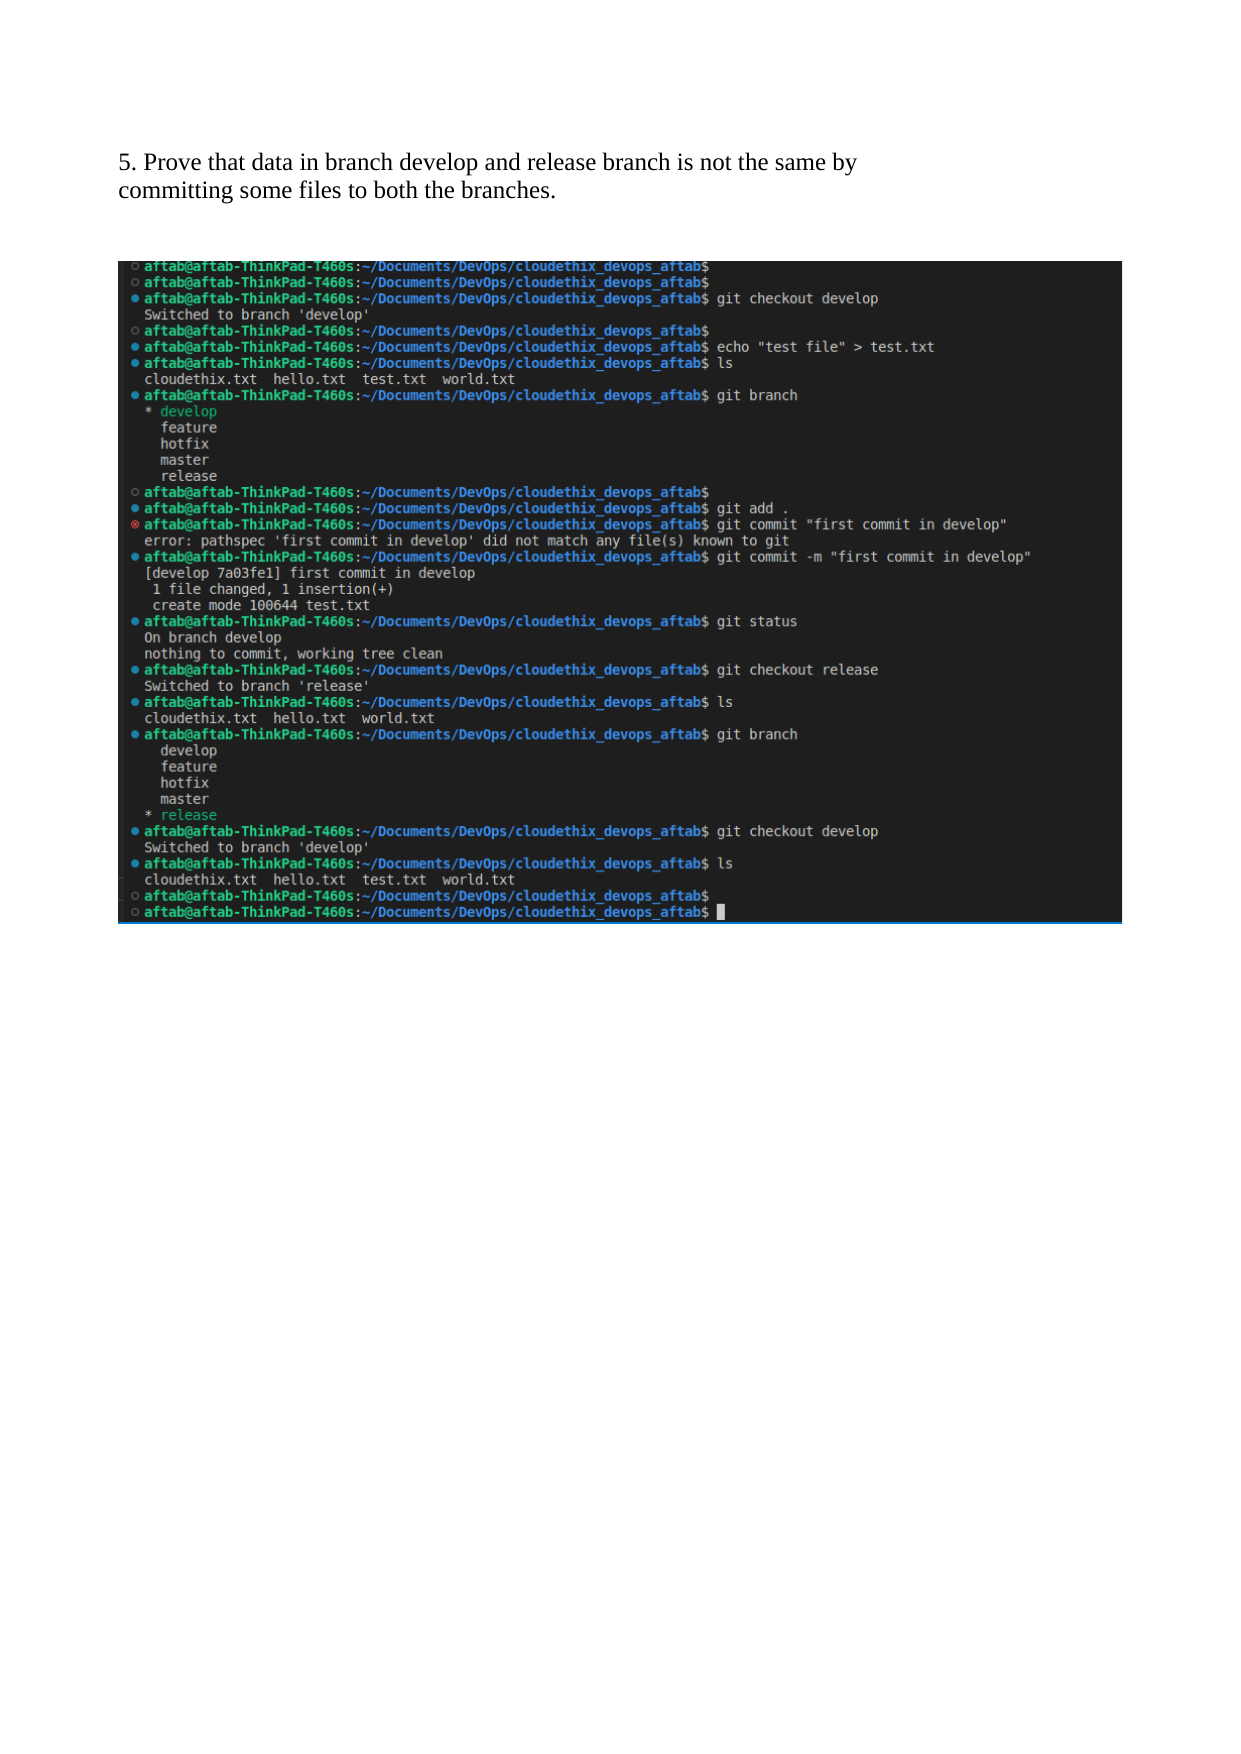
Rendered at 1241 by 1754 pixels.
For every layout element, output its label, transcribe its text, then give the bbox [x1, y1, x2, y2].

text committing some files to both the branches. [118, 176, 1122, 204]
text 5. Prove that data in branch develop and release branch is not the same by [118, 147, 1122, 176]
picture [118, 261, 1123, 924]
